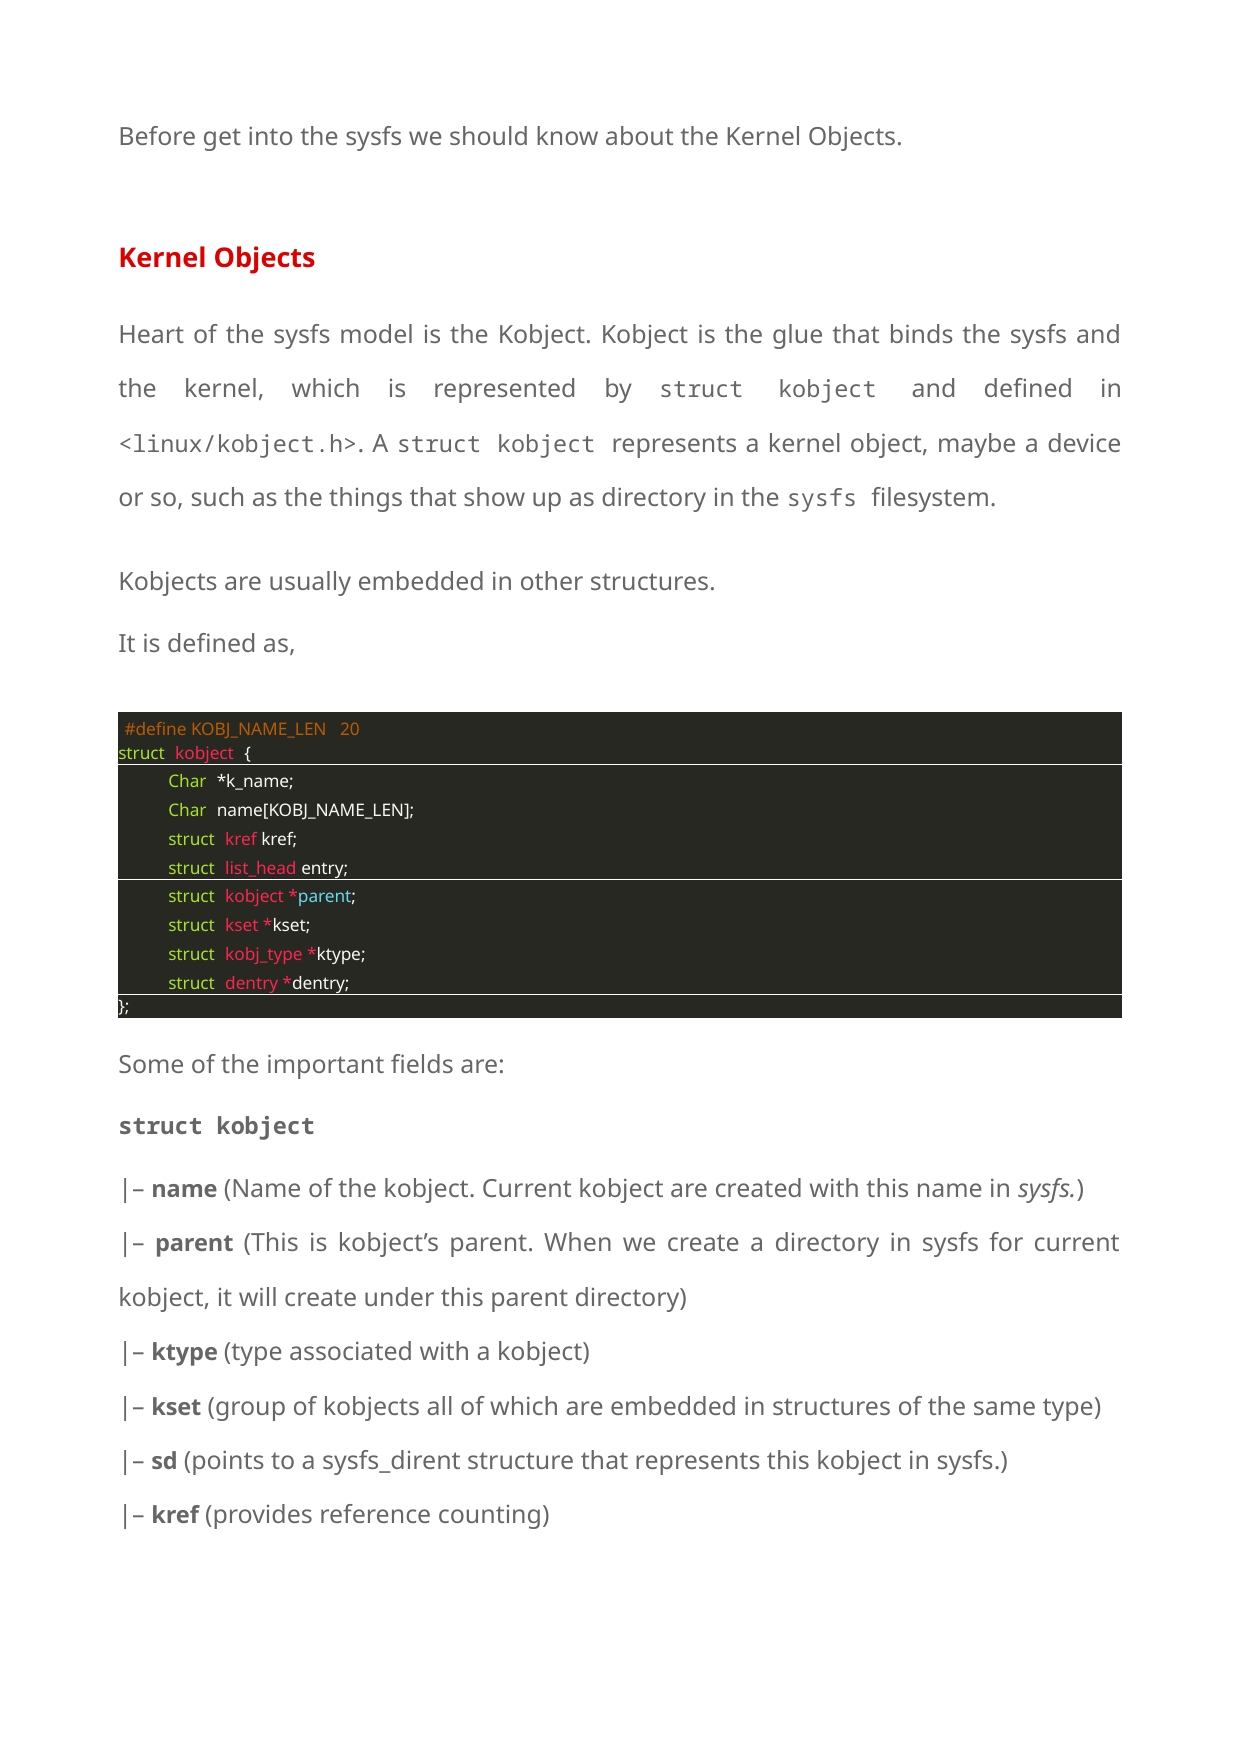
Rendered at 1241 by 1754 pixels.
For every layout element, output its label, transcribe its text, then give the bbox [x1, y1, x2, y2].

text struct kobj_type *ktype; [118, 937, 1122, 966]
text It is defined as, [118, 626, 1122, 660]
text struct list_head entry; [118, 851, 1122, 879]
text |– sd (points to a sysfs_dirent structure that represents this kobject in sysfs.) [118, 1443, 1122, 1477]
text Some of the important fields are: [118, 1047, 1122, 1081]
text struct kobject { [118, 741, 1122, 764]
text Heart of the sysfs model is the Kobject. Kobject is the glue that binds the sysfs and the kernel, which is represented by struct kobject and defined in <linux/kobject.h>. A struct kobject represents a kernel object, maybe a device or so, such as the things that show up as directory in the sysfs filesystem. [118, 317, 1122, 514]
subtitle Kernel Objects [118, 238, 1122, 275]
text struct dentry *dentry; [118, 966, 1122, 994]
text |– kset (group of kobjects all of which are embedded in structures of the same type) [118, 1388, 1122, 1422]
text Before get into the sysfs we should know about the Kernel Objects. [118, 118, 1122, 152]
text struct kobject *parent; [118, 879, 1122, 908]
text }; [118, 994, 1122, 1018]
text struct kref kref; [118, 822, 1122, 851]
text struct kset *kset; [118, 908, 1122, 937]
text struct kobject [118, 1109, 1122, 1141]
text |– name (Name of the kobject. Current kobject are created with this name in sysfs.) [118, 1170, 1122, 1204]
text |– kref (provides reference counting) [118, 1497, 1122, 1531]
text Kobjects are usually embedded in other structures. [118, 563, 1122, 597]
text |– parent (This is kobject’s parent. When we create a directory in sysfs for current kobject, it will create under this parent directory) [118, 1225, 1122, 1313]
text Char name[KOBJ_NAME_LEN]; [118, 793, 1122, 822]
text |– ktype (type associated with a kobject) [118, 1334, 1122, 1368]
text Char *k_name; [118, 764, 1122, 793]
text #define KOBJ_NAME_LEN 20 [118, 712, 1122, 741]
